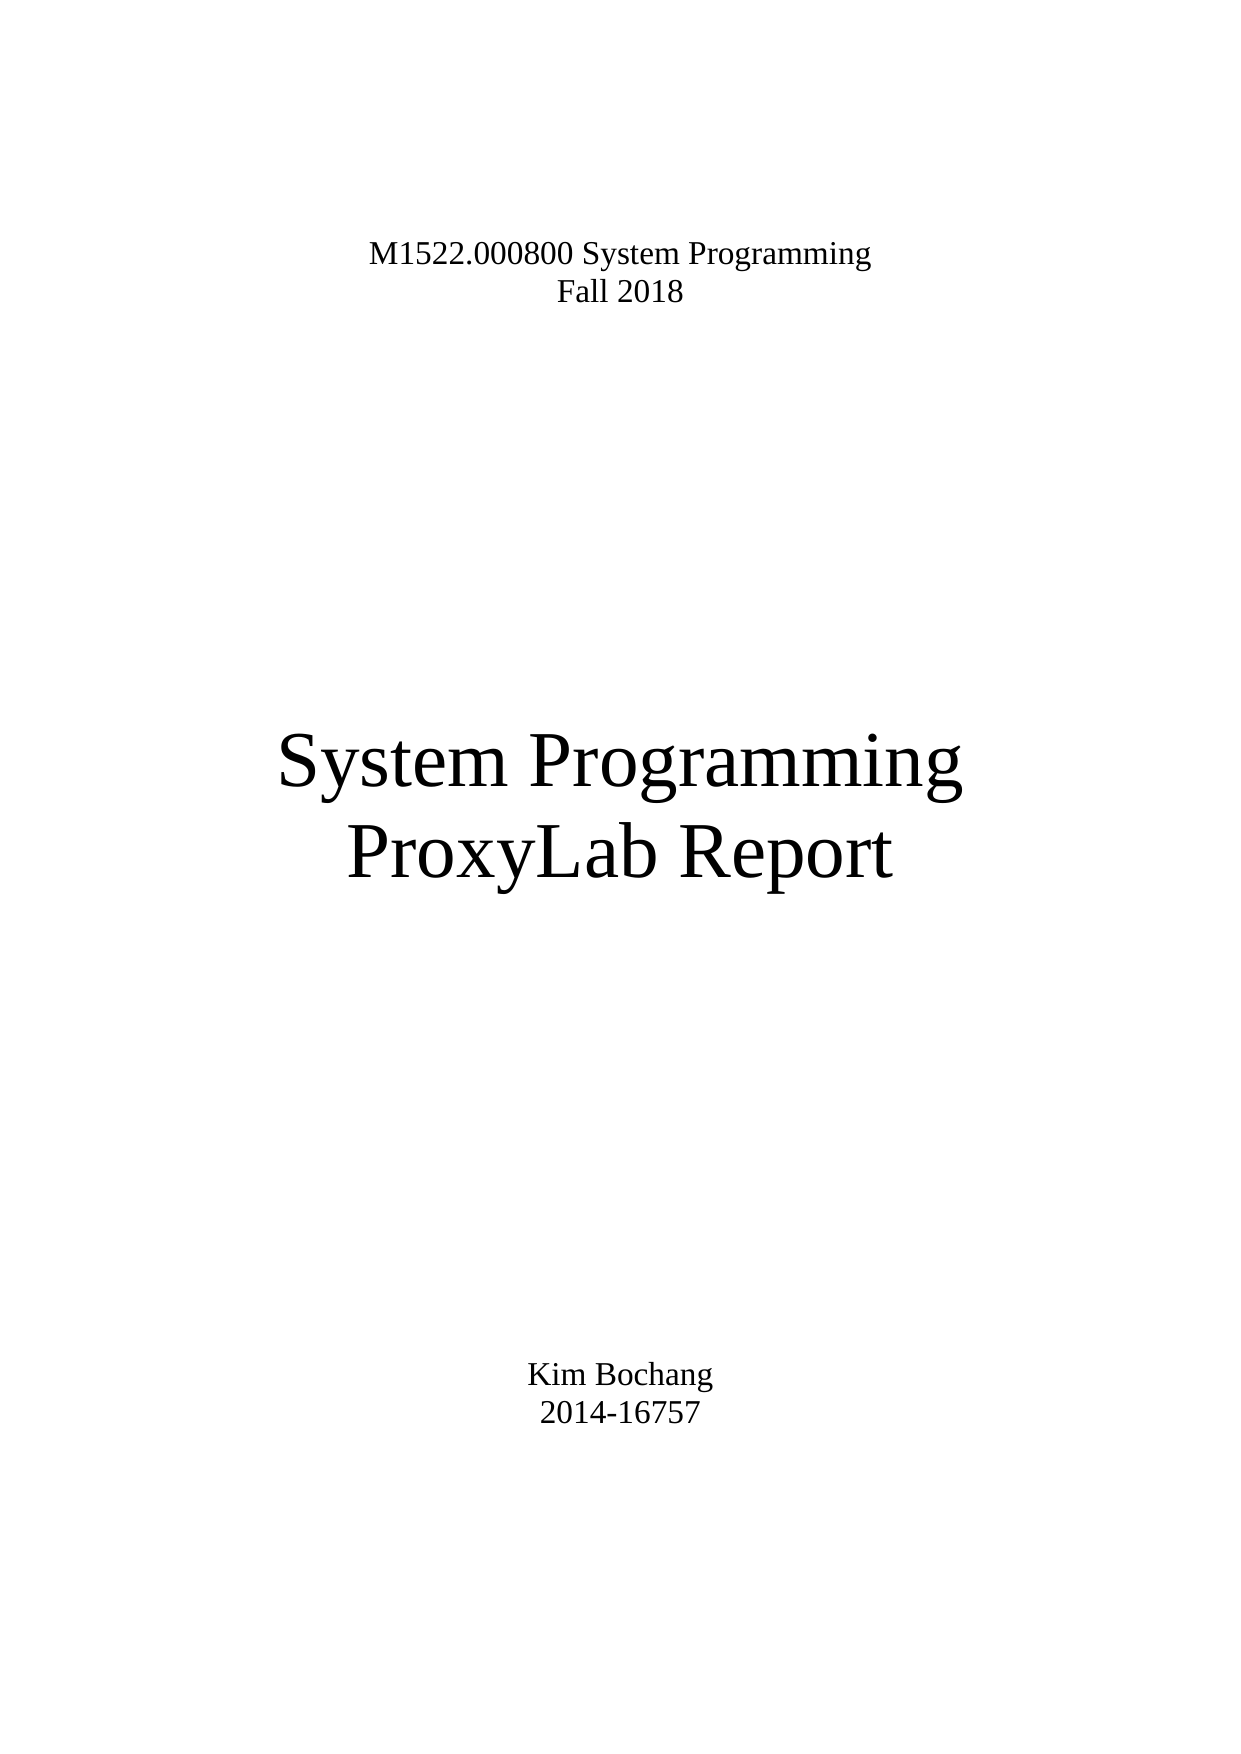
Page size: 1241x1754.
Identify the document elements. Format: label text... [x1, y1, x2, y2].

text ProxyLab Report [118, 803, 1122, 894]
text 2014-16757 [118, 1393, 1122, 1431]
text M1522.000800 System Programming [118, 233, 1122, 271]
text Fall 2018 [118, 271, 1122, 310]
text Kim Bochang [118, 1354, 1122, 1393]
text System Programming [118, 712, 1122, 803]
